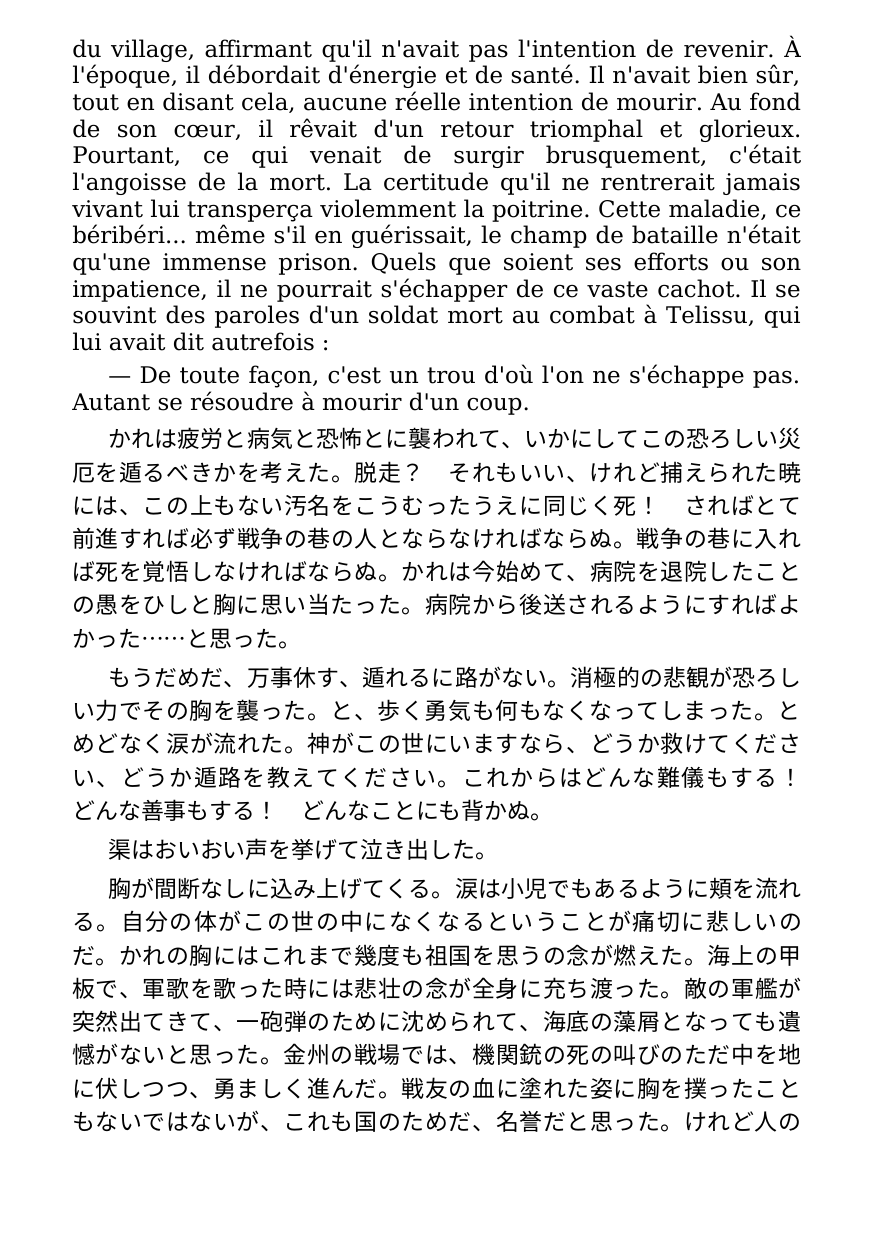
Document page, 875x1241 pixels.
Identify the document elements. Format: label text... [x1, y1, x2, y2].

text — De toute façon, c'est un trou d'où l'on ne s'échappe pas. Autant se résoudre à mourir d'un coup. [72, 362, 802, 415]
text du village, affirmant qu'il n'avait pas l'intention de revenir. À l'époque, il débordait d'énergie et de santé. Il n'avait bien sûr, tout en disant cela, aucune réelle intention de mourir. Au fond de son cœur, il rêvait d'un retour triomphal et glorieux. Pourtant, ce qui venait de surgir brusquement, c'était l'angoisse de la mort. La certitude qu'il ne rentrerait jamais vivant lui transperça violemment la poitrine. Cette maladie, ce béribéri... même s'il en guérissait, le champ de bataille n'était qu'une immense prison. Quels que soient ses efforts ou son impatience, il ne pourrait s'échapper de ce vaste cachot. Il se souvint des paroles d'un soldat mort au combat à Telissu, qui lui avait dit autrefois : [72, 36, 802, 356]
text もうだめだ、万事休す、遁れるに路がない。消極的の悲観が恐ろしい力でその胸を襲った。と、歩く勇気も何もなくなってしまった。とめどなく涙が流れた。神がこの世にいますなら、どうか救けてください、どうか遁路を教えてください。これからはどんな難儀もする！ どんな善事もする！ どんなことにも背かぬ。 [72, 660, 802, 826]
text かれは疲労と病気と恐怖とに襲われて、いかにしてこの恐ろしい災厄を遁るべきかを考えた。脱走？ それもいい、けれど捕えられた暁には、この上もない汚名をこうむったうえに同じく死！ さればとて前進すれば必ず戦争の巷の人とならなければならぬ。戦争の巷に入れば死を覚悟しなければならぬ。かれは今始めて、病院を退院したことの愚をひしと胸に思い当たった。病院から後送されるようにすればよかった……と思った。 [72, 421, 802, 654]
text 胸が間断なしに込み上げてくる。涙は小児でもあるように頬を流れる。自分の体がこの世の中になくなるということが痛切に悲しいのだ。かれの胸にはこれまで幾度も祖国を思うの念が燃えた。海上の甲板で、軍歌を歌った時には悲壮の念が全身に充ち渡った。敵の軍艦が突然出てきて、一砲弾のために沈められて、海底の藻屑となっても遺憾がないと思った。金州の戦場では、機関銃の死の叫びのただ中を地に伏しつつ、勇ましく進んだ。戦友の血に塗れた姿に胸を撲ったこともないではないが、これも国のためだ、名誉だと思った。けれど人の [72, 871, 802, 1137]
text 渠はおいおい声を挙げて泣き出した。 [72, 832, 802, 865]
